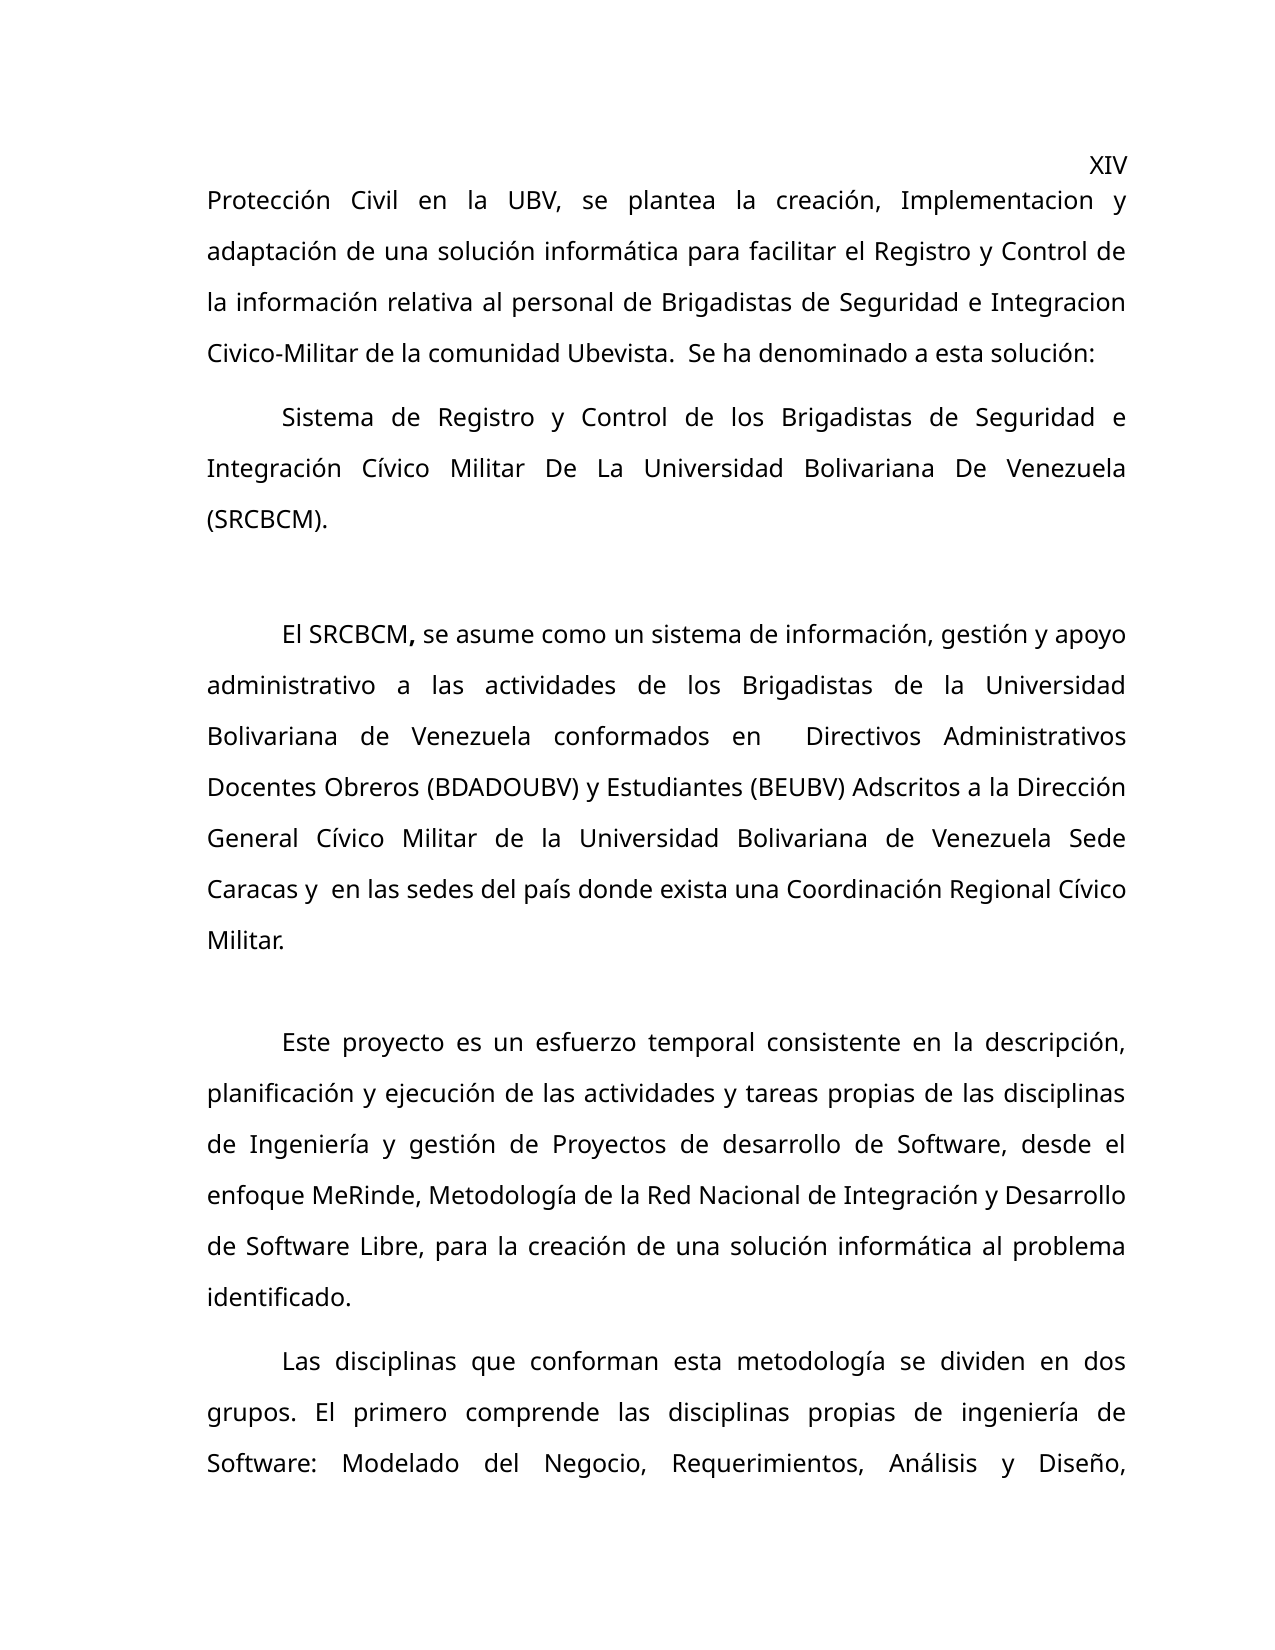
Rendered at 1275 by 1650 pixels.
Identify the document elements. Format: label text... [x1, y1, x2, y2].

text Este proyecto es un esfuerzo temporal consistente en la descripción, planificación y ejecución de las actividades y tareas propias de las disciplinas de Ingeniería y gestión de Proyectos de desarrollo de Software, desde el enfoque MeRinde, Metodología de la Red Nacional de Integración y Desarrollo de Software Libre, para la creación de una solución informática al problema identificado. [207, 1025, 1127, 1314]
text El SRCBCM, se asume como un sistema de información, gestión y apoyo administrativo a las actividades de los Brigadistas de la Universidad Bolivariana de Venezuela conformados en Directivos Administrativos Docentes Obreros (BDADOUBV) y Estudiantes (BEUBV) Adscritos a la Dirección General Cívico Militar de la Universidad Bolivariana de Venezuela Sede Caracas y en las sedes del país donde exista una Coordinación Regional Cívico Militar. [207, 616, 1127, 957]
text Las disciplinas que conforman esta metodología se dividen en dos grupos. El primero comprende las disciplinas propias de ingeniería de Software: Modelado del Negocio, Requerimientos, Análisis y Diseño, [207, 1343, 1127, 1479]
text Protección Civil en la UBV, se plantea la creación, Implementacion y adaptación de una solución informática para facilitar el Registro y Control de la información relativa al personal de Brigadistas de Seguridad e Integracion Civico-Militar de la comunidad Ubevista. Se ha denominado a esta solución: [207, 183, 1127, 370]
text Sistema de Registro y Control de los Brigadistas de Seguridad e Integración Cívico Militar De La Universidad Bolivariana De Venezuela (SRCBCM). [207, 400, 1127, 536]
